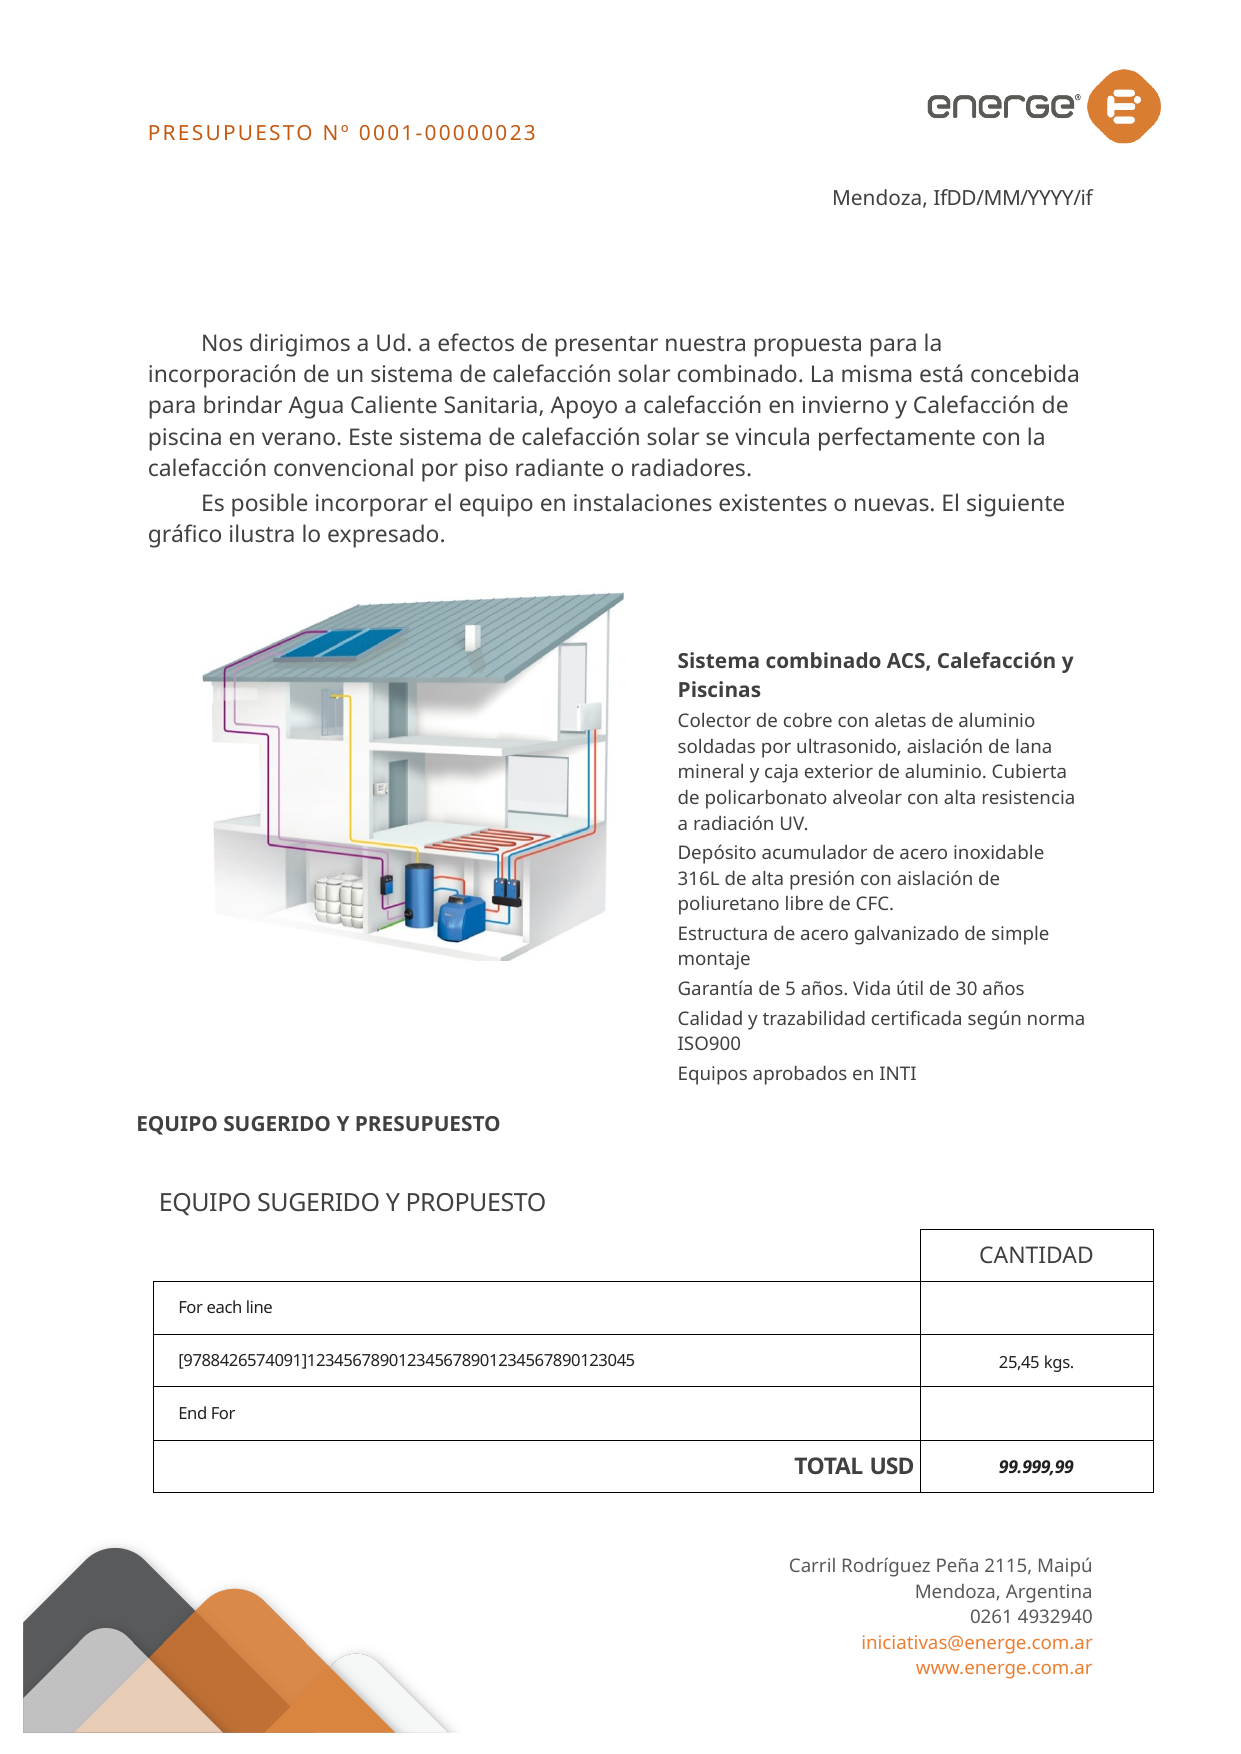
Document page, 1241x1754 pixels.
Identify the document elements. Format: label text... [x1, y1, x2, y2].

text Nos dirigimos a Ud. a efectos de presentar nuestra propuesta para la incorporación de un sistema de calefacción solar combinado. La misma está concebida para brindar Agua Caliente Sanitaria, Apoyo a calefacción en invierno y Calefacción de piscina en verano. Este sistema de calefacción solar se vincula perfectamente con la calefacción convencional por piso radiante o radiadores. [148, 327, 1092, 483]
text Colector de cobre con aletas de aluminio soldadas por ultrasonido, aislación de lana mineral y caja exterior de aluminio. Cubierta de policarbonato alveolar con alta resistencia a radiación UV. [677, 708, 1087, 835]
text Calidad y trazabilidad certificada según norma ISO900 [677, 1005, 1087, 1056]
text PRESUPUESTO Nº 0001-00000023 [148, 118, 1092, 147]
text Mendoza, IfDD/MM/YYYY/if [148, 183, 1092, 212]
text EQUIPO SUGERIDO Y PRESUPUESTO [136, 1450, 1092, 1478]
text <o.partner_id.commercial_partner_id.name> [148, 248, 1092, 284]
text Equipos aprobados en INTI [677, 1060, 1087, 1086]
text Estructura de acero galvanizado de simple montaje [677, 920, 1087, 971]
text Es posible incorporar el equipo en instalaciones existentes o nuevas. El siguiente gráfico ilustra lo expresado. [148, 487, 1092, 549]
text Depósito acumulador de acero inoxidable 316L de alta presión con aislación de poliuretano libre de CFC. [677, 839, 1087, 916]
picture [0, 1531, 472, 1754]
picture [213, 591, 626, 965]
text Garantía de 5 años. Vida útil de 30 años [677, 975, 1087, 1001]
text Sistema combinado ACS, Calefacción y Piscinas [677, 647, 1087, 703]
